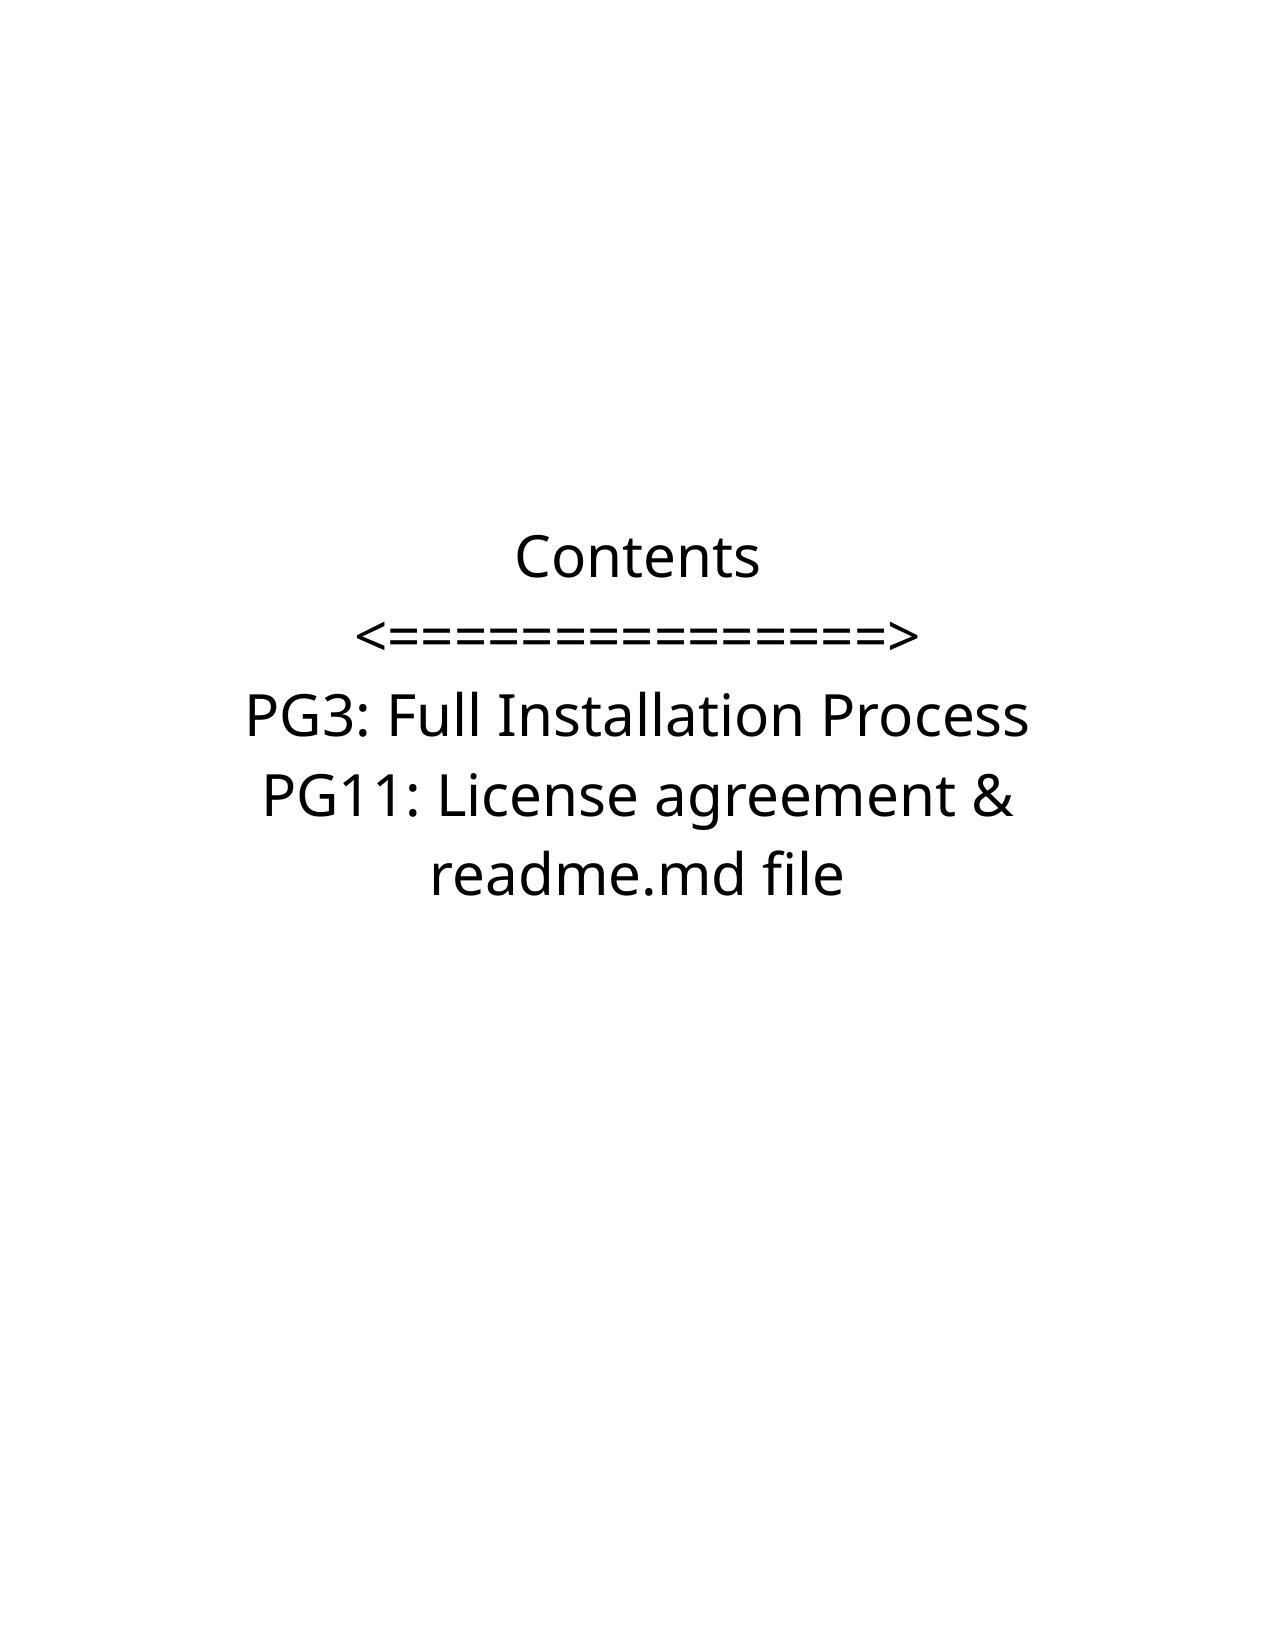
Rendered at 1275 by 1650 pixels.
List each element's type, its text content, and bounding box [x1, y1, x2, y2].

text Contents [118, 516, 1157, 595]
text PG11: License agreement & readme.md file [118, 754, 1157, 913]
text PG3: Full Installation Process [118, 674, 1157, 754]
text <===============> [118, 595, 1157, 674]
